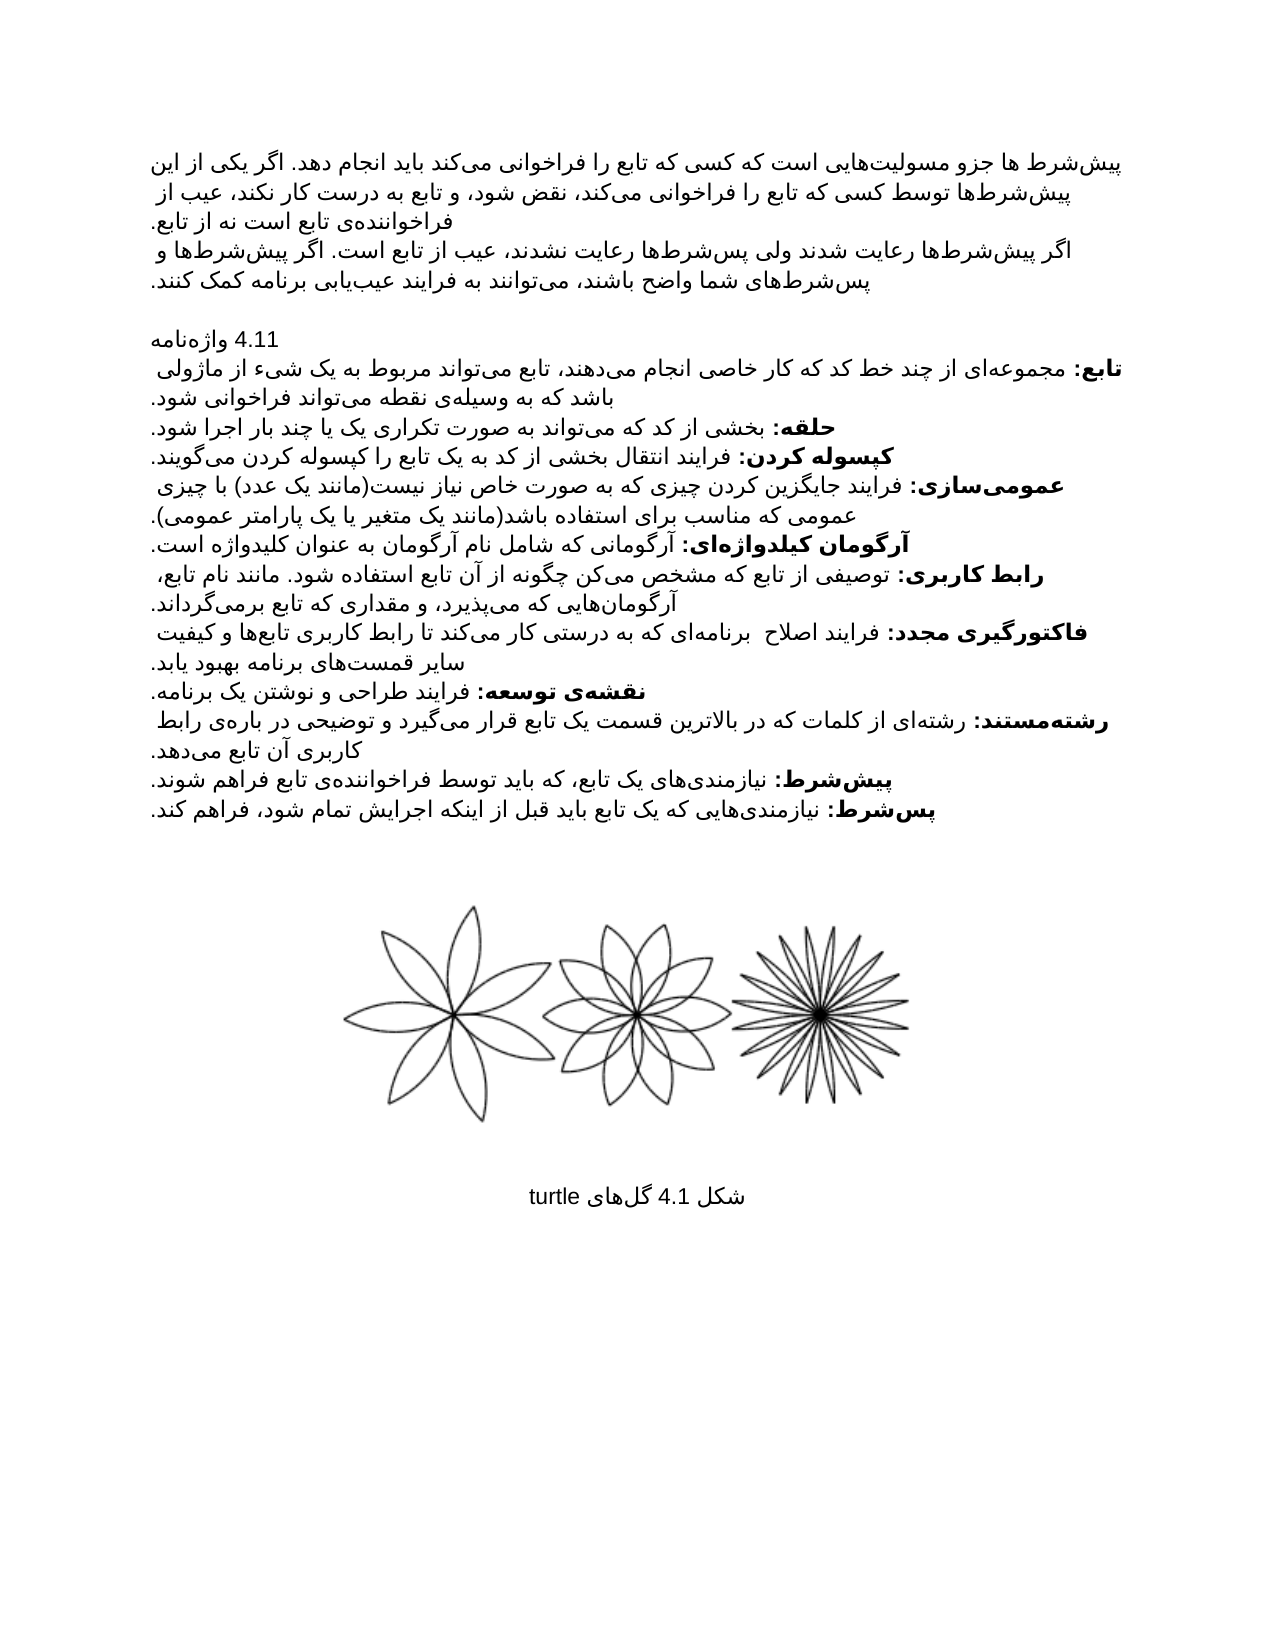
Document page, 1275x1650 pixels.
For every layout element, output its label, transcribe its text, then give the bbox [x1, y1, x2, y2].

text پیش‌شرط: نیازمندی‌های یک تابع، که باید توسط فراخواننده‌ی تابع فراهم شوند. [150, 767, 1125, 792]
text نقشه‌ی توسعه: فرایند طراحی و نوشتن یک برنامه. [150, 679, 1125, 704]
text پس‌شرط: نیازمندی‌هایی که یک تابع باید قبل از اینکه اجرایش تمام شود، فراهم کند. [150, 796, 1125, 822]
text آرگومان کیلدواژه‌ای: آرگومانی که شامل نام آرگومان به عنوان کلیدواژه است. [150, 532, 1125, 557]
text تابع: مجموعه‌ای از چند خط کد که کار خاصی انجام می‌دهند، تابع می‌تواند مربوط به یک شیء از ماژولی باشد که به وسیله‌ی نقطه می‌تواند فراخوانی شود. [150, 356, 1125, 411]
text کپسوله کردن: فرایند انتقال بخشی از کد به یک تابع را کپسوله کردن می‌گویند. [150, 444, 1125, 469]
text فاکتورگیری مجدد: فرایند اصلاح برنامه‌ای که به درستی کار می‌کند تا رابط کاربری تابع‌ها و کیفیت سایر قمست‌های برنامه بهبود یابد. [150, 620, 1125, 675]
text رابط کاربری: توصیفی از تابع که مشخص می‌کن چگونه از آن تابع استفاده شود. مانند نام تابع، آرگومان‌هایی که می‌پذیرد، و مقداری که تابع برمی‌گرداند. [150, 561, 1125, 616]
text حلقه: بخشی از کد که می‌تواند به صورت تکراری یک یا چند بار اجرا شود. [150, 414, 1125, 440]
text عمومی‌سازی: فرایند جایگزین کردن چیزی که به صورت خاص نیاز نیست(مانند یک عدد) با چیزی عمومی که مناسب برای استفاده باشد(مانند یک متغیر یا یک پارامتر عمومی). [150, 473, 1125, 528]
text پیش‌شرط ها جزو مسولیت‌هایی است که کسی که تابع را فراخوانی می‌کند باید انجام دهد. اگر یکی از این پیش‌شرط‌ها توسط کسی که تابع را فراخوانی می‌کند، نقض شود، و تابع به درست کار نکند، عیب از فراخواننده‌ی تابع است نه از تابع. [150, 150, 1125, 234]
text اگر پیش‌شرط‌ها رعایت شدند ولی پس‌شرط‌ها رعایت نشدند، عیب از تابع است. اگر پیش‌شرط‌ها و پس‌شرط‌های شما واضح باشند، می‌توانند به فرایند عیب‌یابی برنامه کمک کنند. [150, 238, 1125, 293]
text شکل 4.1 گل‌های turtle [150, 1184, 1125, 1209]
text رشته‌مستند: رشته‌ای از کلمات که در بالاترین قسمت یک تابع قرار می‌گیرد و توضیحی در باره‌ی رابط کاربری آن تابع می‌دهد. [150, 708, 1125, 763]
picture [297, 873, 978, 1162]
text 4.11 واژه‌نامه [150, 326, 1125, 352]
